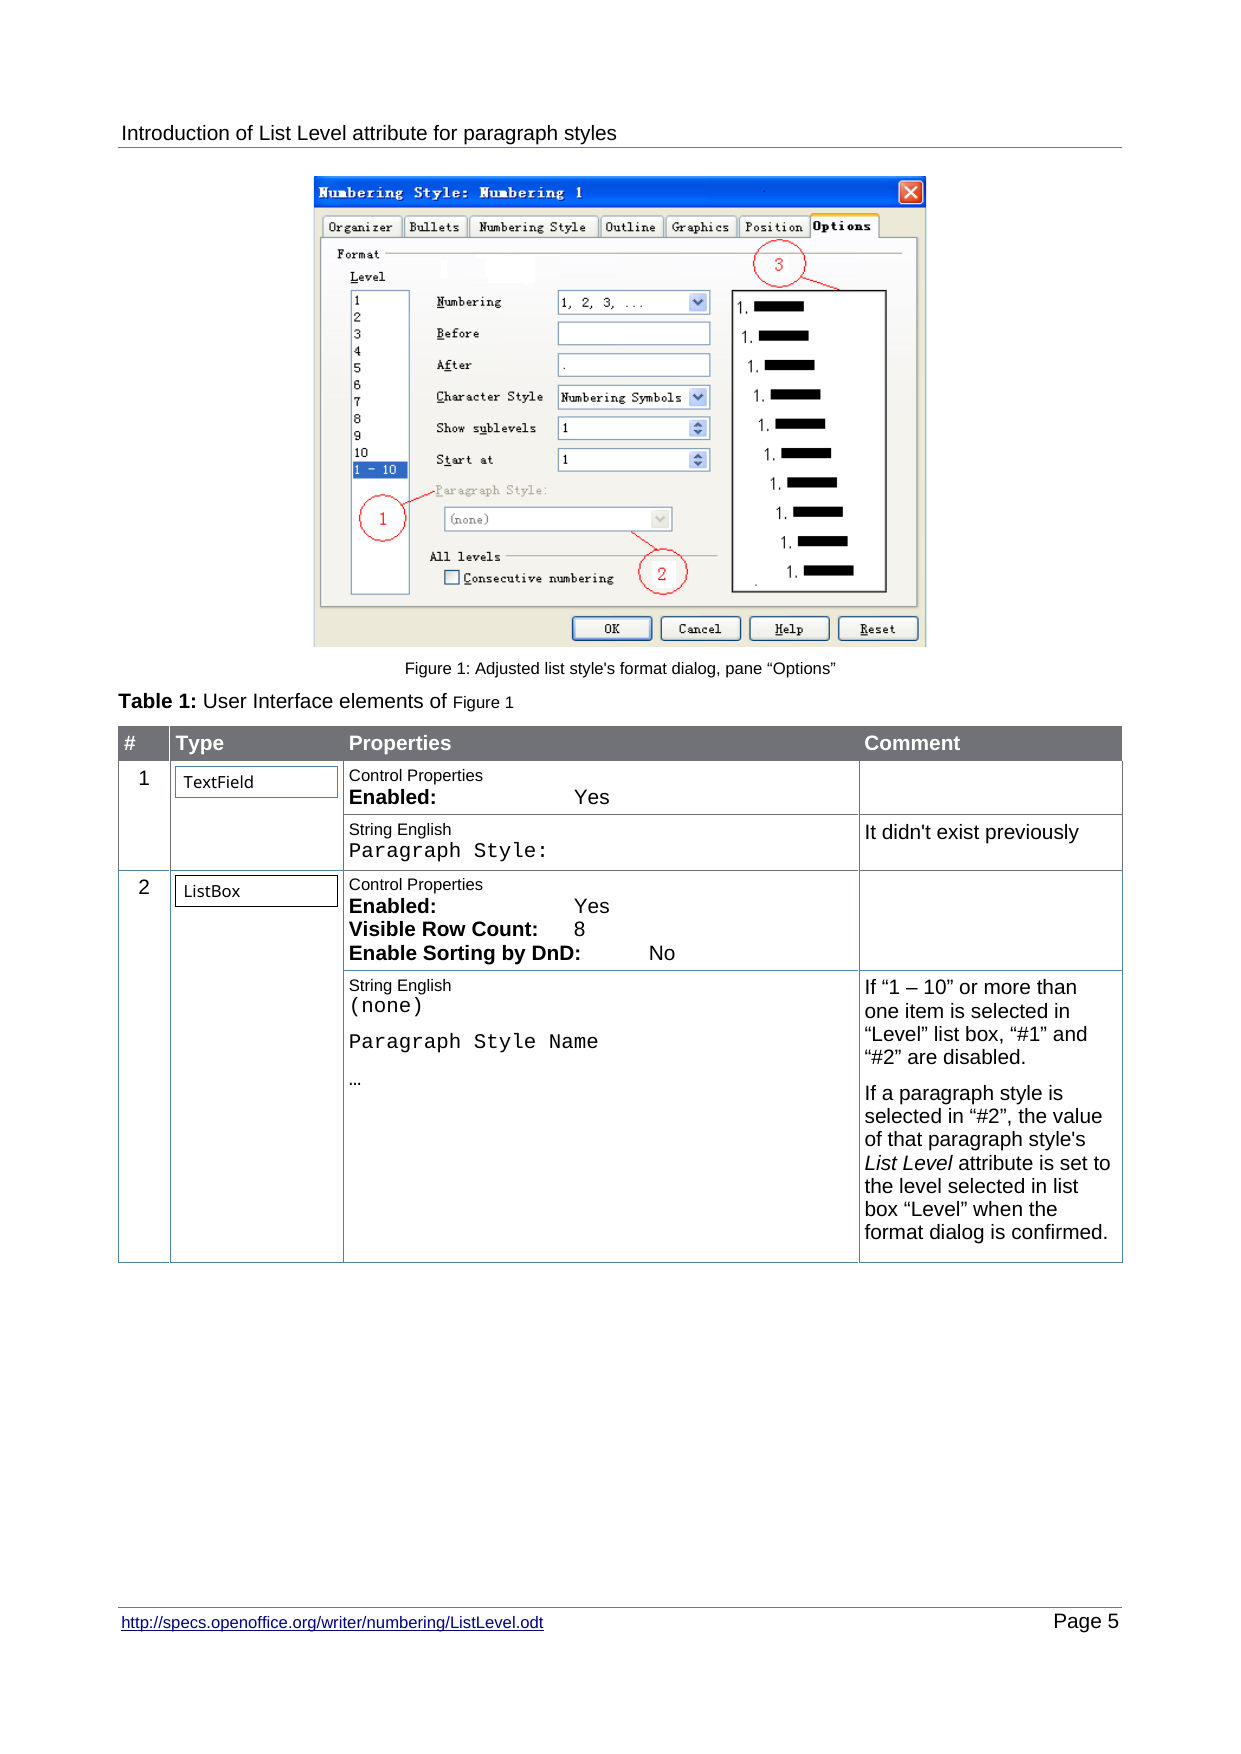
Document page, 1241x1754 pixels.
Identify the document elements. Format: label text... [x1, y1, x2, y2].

text Table 1: User Interface elements of Figure 1 [118, 690, 1122, 713]
table_header Properties [343, 726, 858, 761]
table_header # [118, 726, 169, 761]
table_header [860, 761, 1122, 814]
table_cell If “1 – 10” or more than one item is selected in “Level” list box, “#1” and “#2” are disabled. If a paragraph style is selected in “#2”, the value of that paragraph style's List Level attribute is set to the level selected in list box “Level” when the format dialog is confirmed. [860, 971, 1122, 1262]
table_cell [171, 871, 343, 1262]
table_header Control Properties Enabled: Yes Visible Row Count: 8 Enable Sorting by DnD: No [344, 871, 858, 970]
table_header [860, 871, 1122, 970]
table_cell It didn't exist previously [860, 815, 1122, 870]
table_header Control Properties Enabled: Yes [344, 761, 858, 814]
table_header Type [170, 726, 343, 761]
table_cell 1 [119, 761, 169, 870]
table_cell String English (none) Paragraph Style Name … [344, 971, 858, 1262]
table_cell [171, 761, 343, 870]
table_cell String English Paragraph Style: [344, 815, 858, 870]
table_cell 2 [119, 871, 169, 1262]
table_header Comment [858, 726, 1122, 761]
text Figure 1: Adjusted list style's format dialog, pane “Options” [118, 659, 1122, 678]
